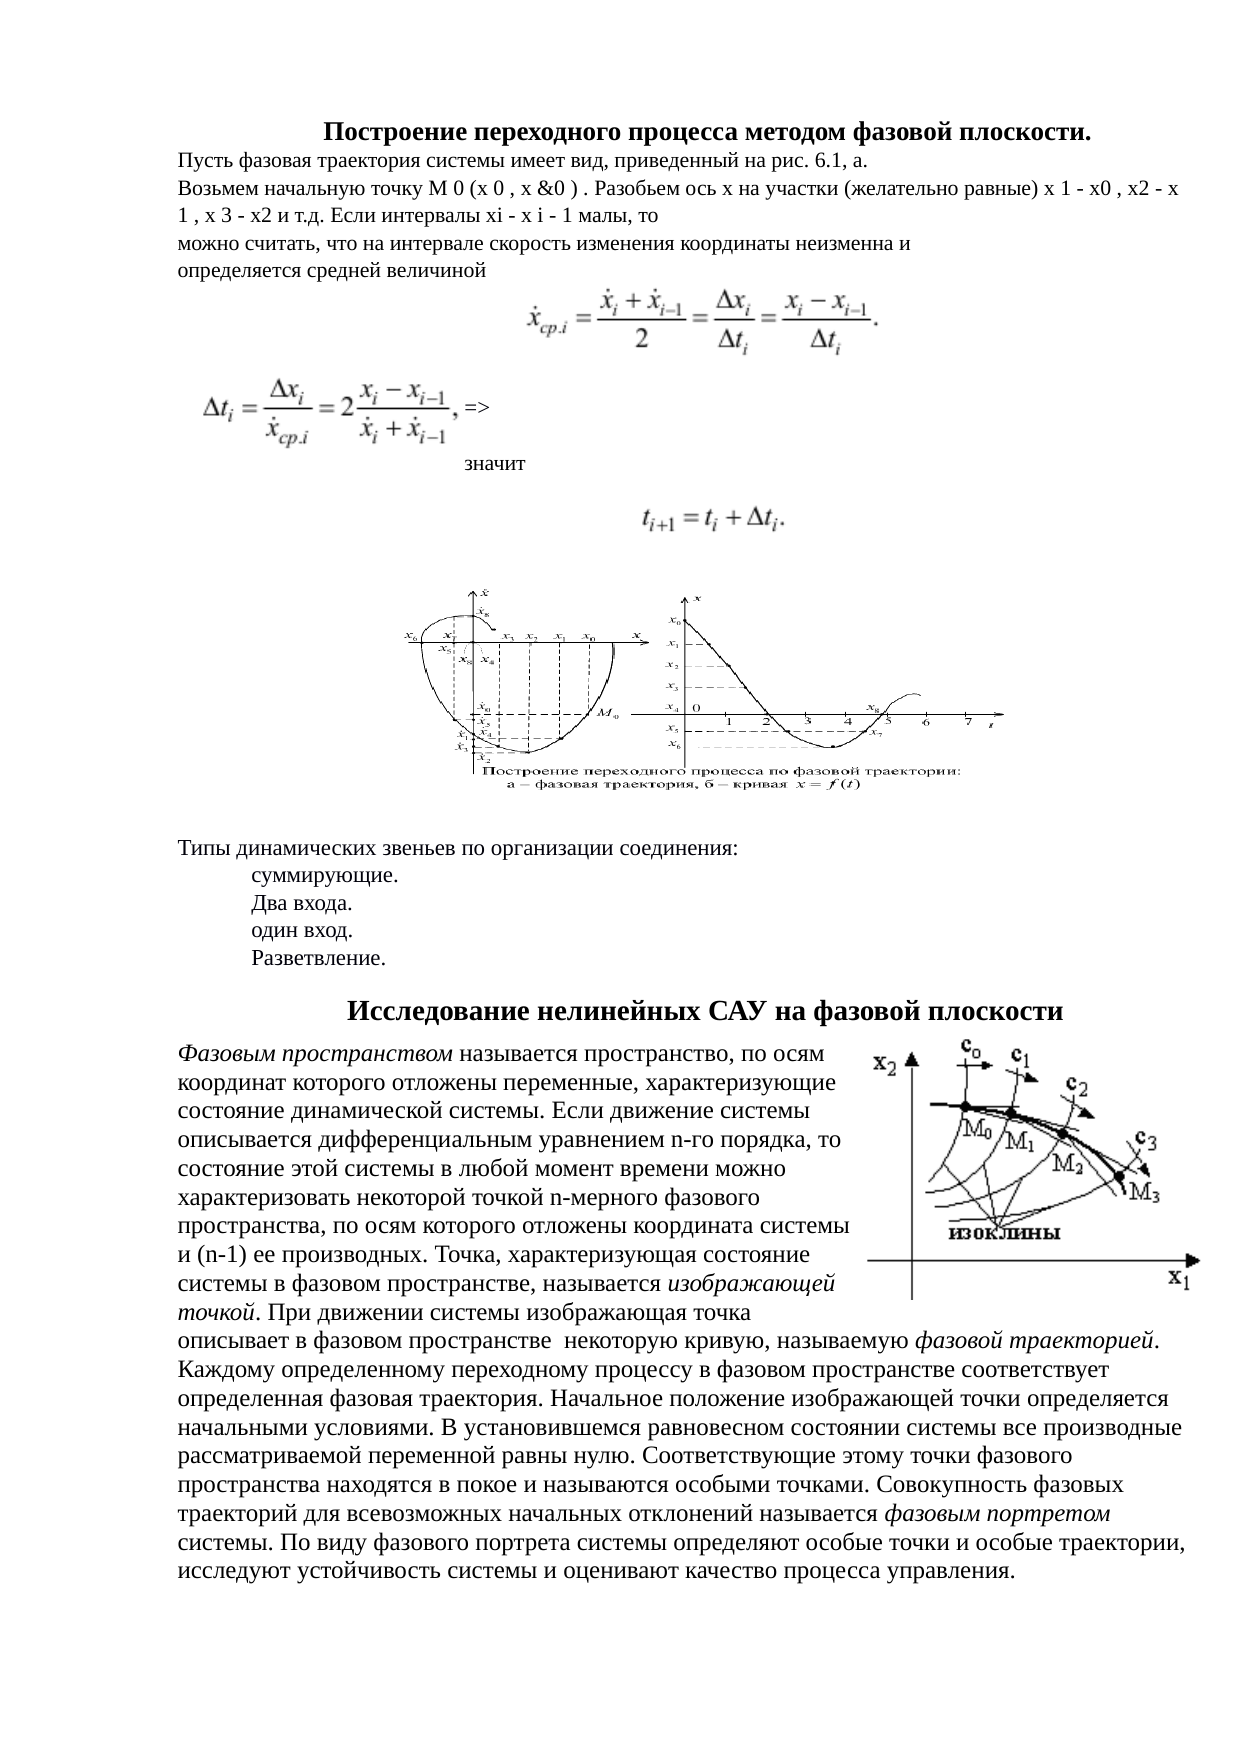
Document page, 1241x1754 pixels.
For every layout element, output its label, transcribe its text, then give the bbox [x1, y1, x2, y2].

text => [465, 393, 1204, 421]
picture [572, 503, 809, 544]
text Пусть фазовая траектория системы имеет вид, приведенный на рис. 6.1, а. [177, 146, 1204, 173]
text Фазовым пространством называется пространство, по осям координат которого отложены переменные, характеризующие состояние динамической системы. Если движение системы описывается дифференциальным уравнением n-го порядка, то состояние этой системы в любой момент времени можно характеризовать некоторой точкой n-мерного фазового пространства, по осям которого отложены координата системы и (n-1) ее производных. Точка, характеризующая состояние системы в фазовом пространстве, называется изображающей точкой. При движении системы изображающая точка описывает в фазовом пространстве некоторую кривую, называемую фазовой траекторией. Каждому определенному переходному процессу в фазовом пространстве соответствует определенная фазовая траектория. Начальное положение изображающей точки определяется начальными условиями. В установившемся равновесном состоянии системы все производные рассматриваемой переменной равны нулю. Соответствующие этому точки фазового пространства находятся в покое и называются особыми точками. Совокупность фазовых траекторий для всевозможных начальных отклонений называется фазовым портретом системы. По виду фазового портрета системы определяют особые точки и особые траектории, исследуют устойчивость системы и оценивают качество процесса управления. [177, 1038, 1204, 1584]
text значит [177, 448, 1204, 476]
text Построение переходного процесса методом фазовой плоскости. [177, 118, 1204, 146]
text Типы динамических звеньев по организации соединения: [177, 833, 1204, 861]
text один вход. [177, 916, 1204, 943]
text Исследование нелинейных САУ на фазовой плоскости [207, 998, 1204, 1026]
picture [177, 366, 465, 453]
picture [396, 586, 1014, 800]
text суммирующие. [177, 861, 1204, 888]
text Два входа. [177, 888, 1204, 916]
text можно считать, что на интервале скорость изменения координаты неизменна и [177, 228, 1204, 256]
text Разветвление. [177, 943, 1204, 971]
picture [502, 283, 879, 363]
text определяется средней величиной [177, 256, 1204, 283]
text Возьмем начальную точку M 0 (x 0 , x &0 ) . Разобьем ось x на участки (желательно равные) x 1 - x0 , x2 - x 1 , x 3 - x2 и т.д. Если интервалы xi - x i - 1 малы, то [177, 173, 1204, 228]
